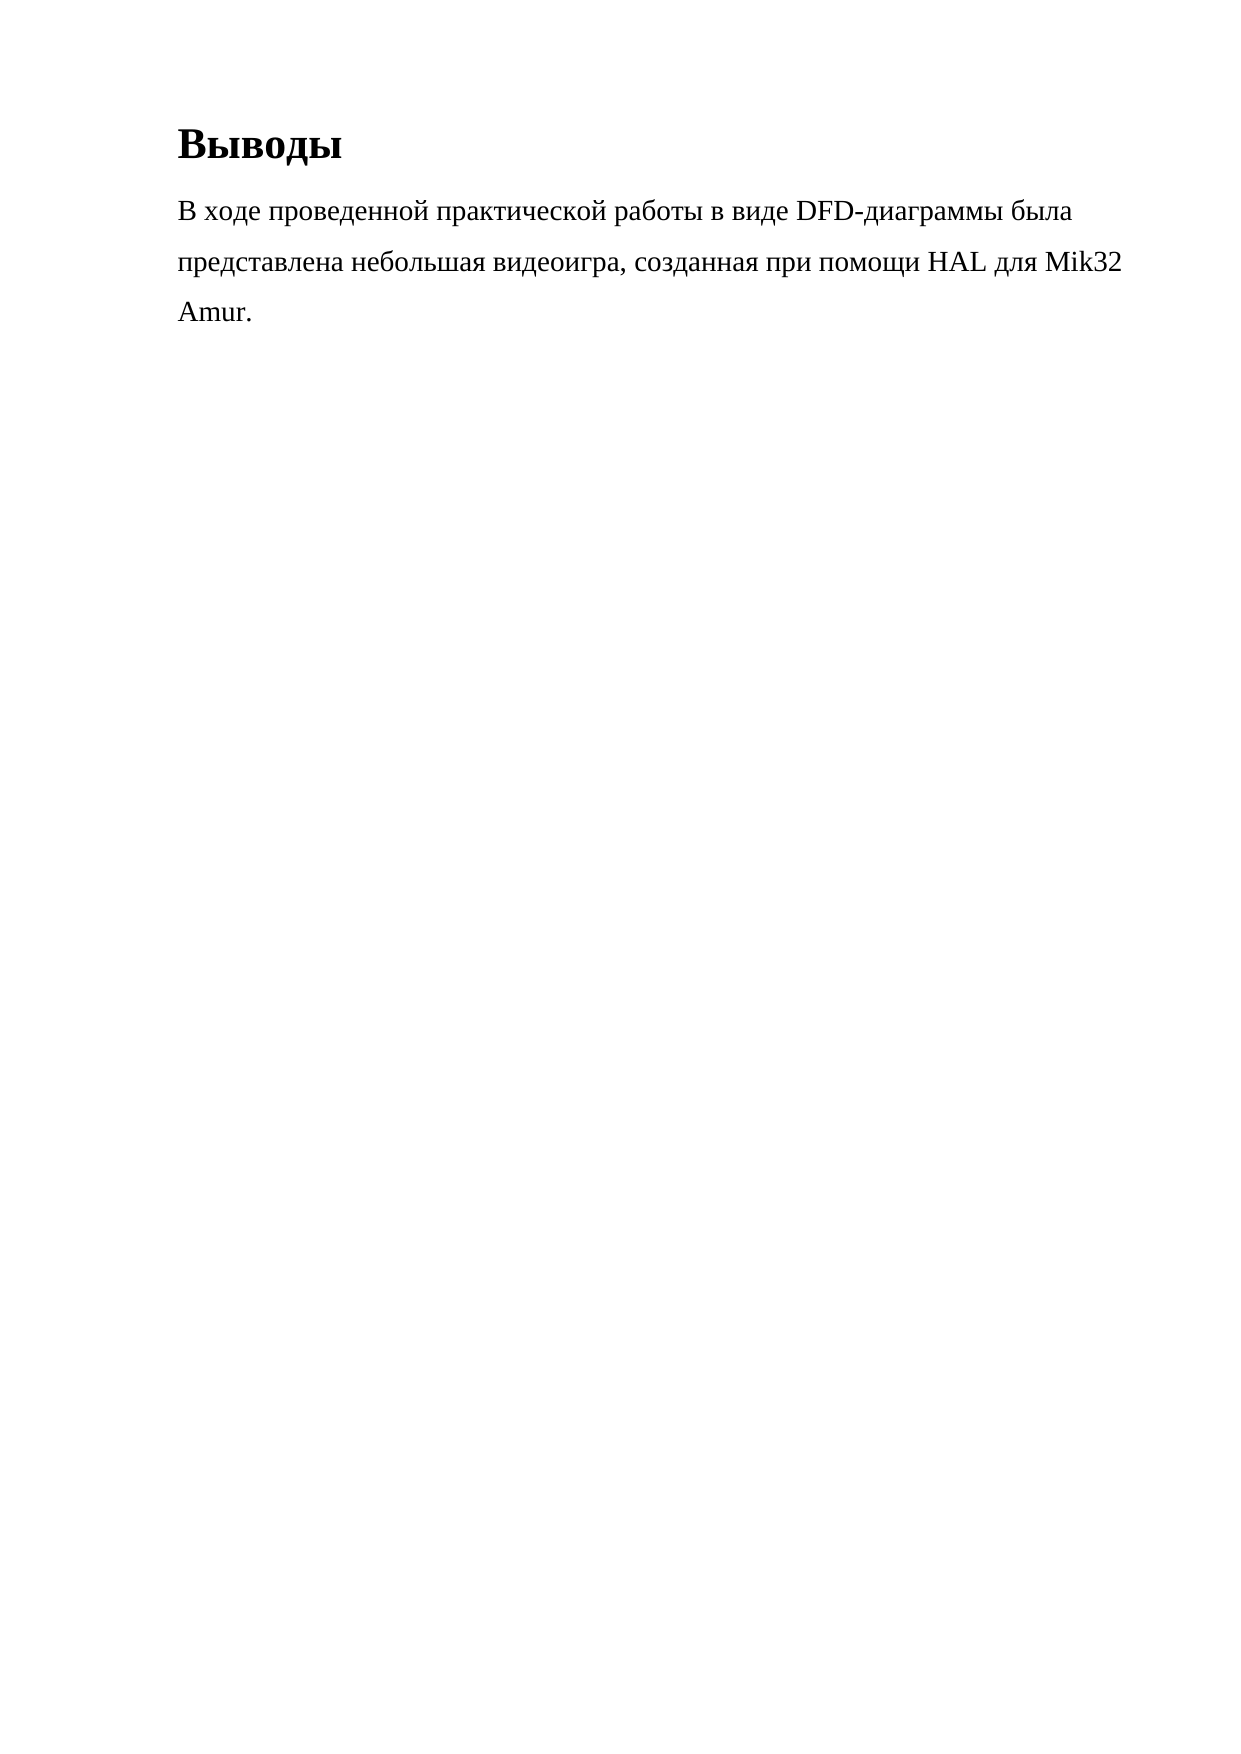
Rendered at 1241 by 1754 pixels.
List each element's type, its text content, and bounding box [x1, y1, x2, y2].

text Выводы [177, 118, 1152, 168]
text В ходе проведенной практической работы в виде DFD-диаграммы была представлена небольшая видеоигра, созданная при помощи HAL для Mik32 Amur. [177, 193, 1152, 328]
